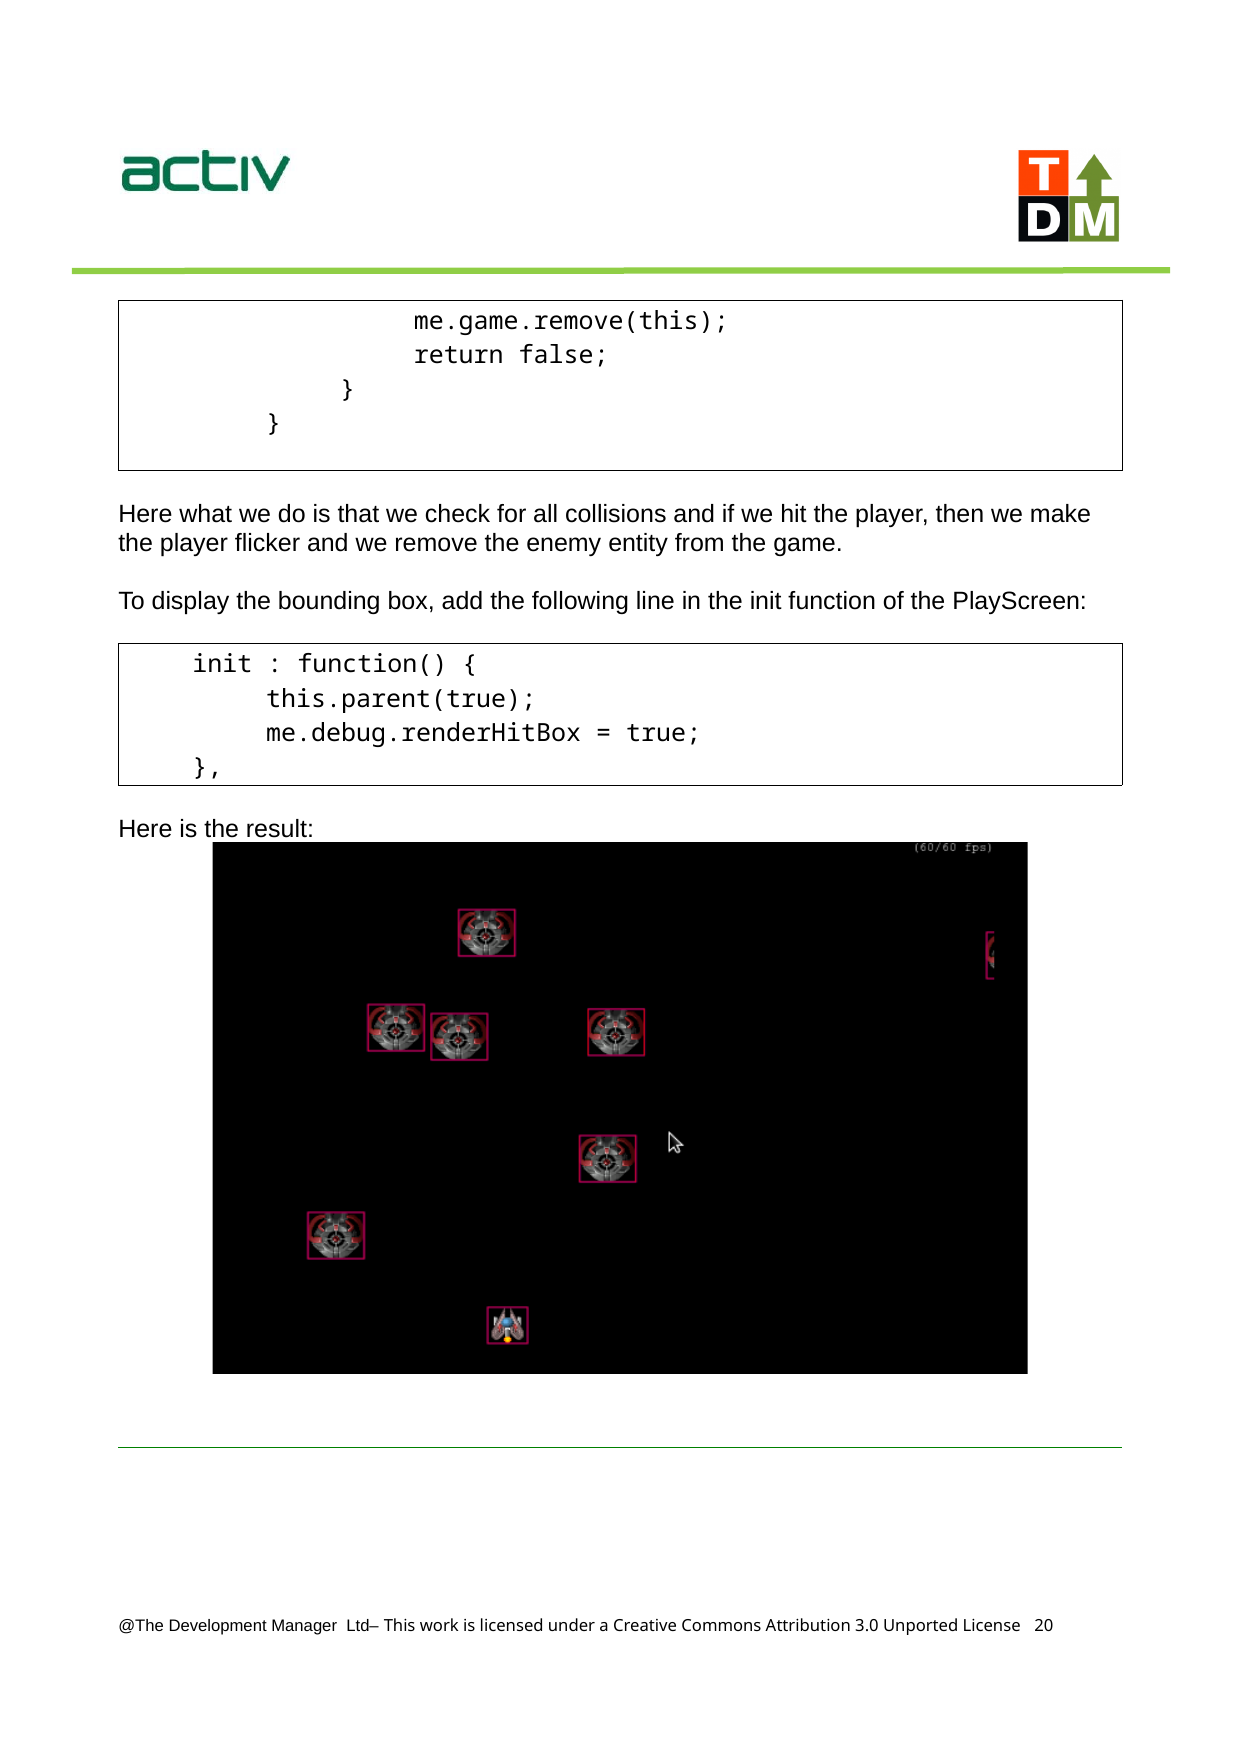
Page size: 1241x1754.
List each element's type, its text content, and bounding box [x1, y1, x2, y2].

text To display the bounding box, add the following line in the init function of the PlayScreen: [118, 586, 1122, 614]
text } [119, 368, 1122, 402]
text this.parent(true); [119, 677, 1122, 711]
text Here what we do is that we check for all collisions and if we hit the player, then we make the player flicker and we remove the enemy entity from the game. [118, 499, 1122, 557]
picture [212, 842, 1028, 1374]
picture [1016, 148, 1121, 242]
text Here is the result: [118, 814, 1122, 843]
text me.game.remove(this); [119, 301, 1122, 334]
picture [119, 148, 397, 196]
text }, [119, 745, 1122, 785]
text } [119, 402, 1122, 470]
text me.debug.renderHitBox = true; [119, 711, 1122, 745]
text return false; [119, 334, 1122, 368]
text init : function() { [119, 644, 1122, 677]
